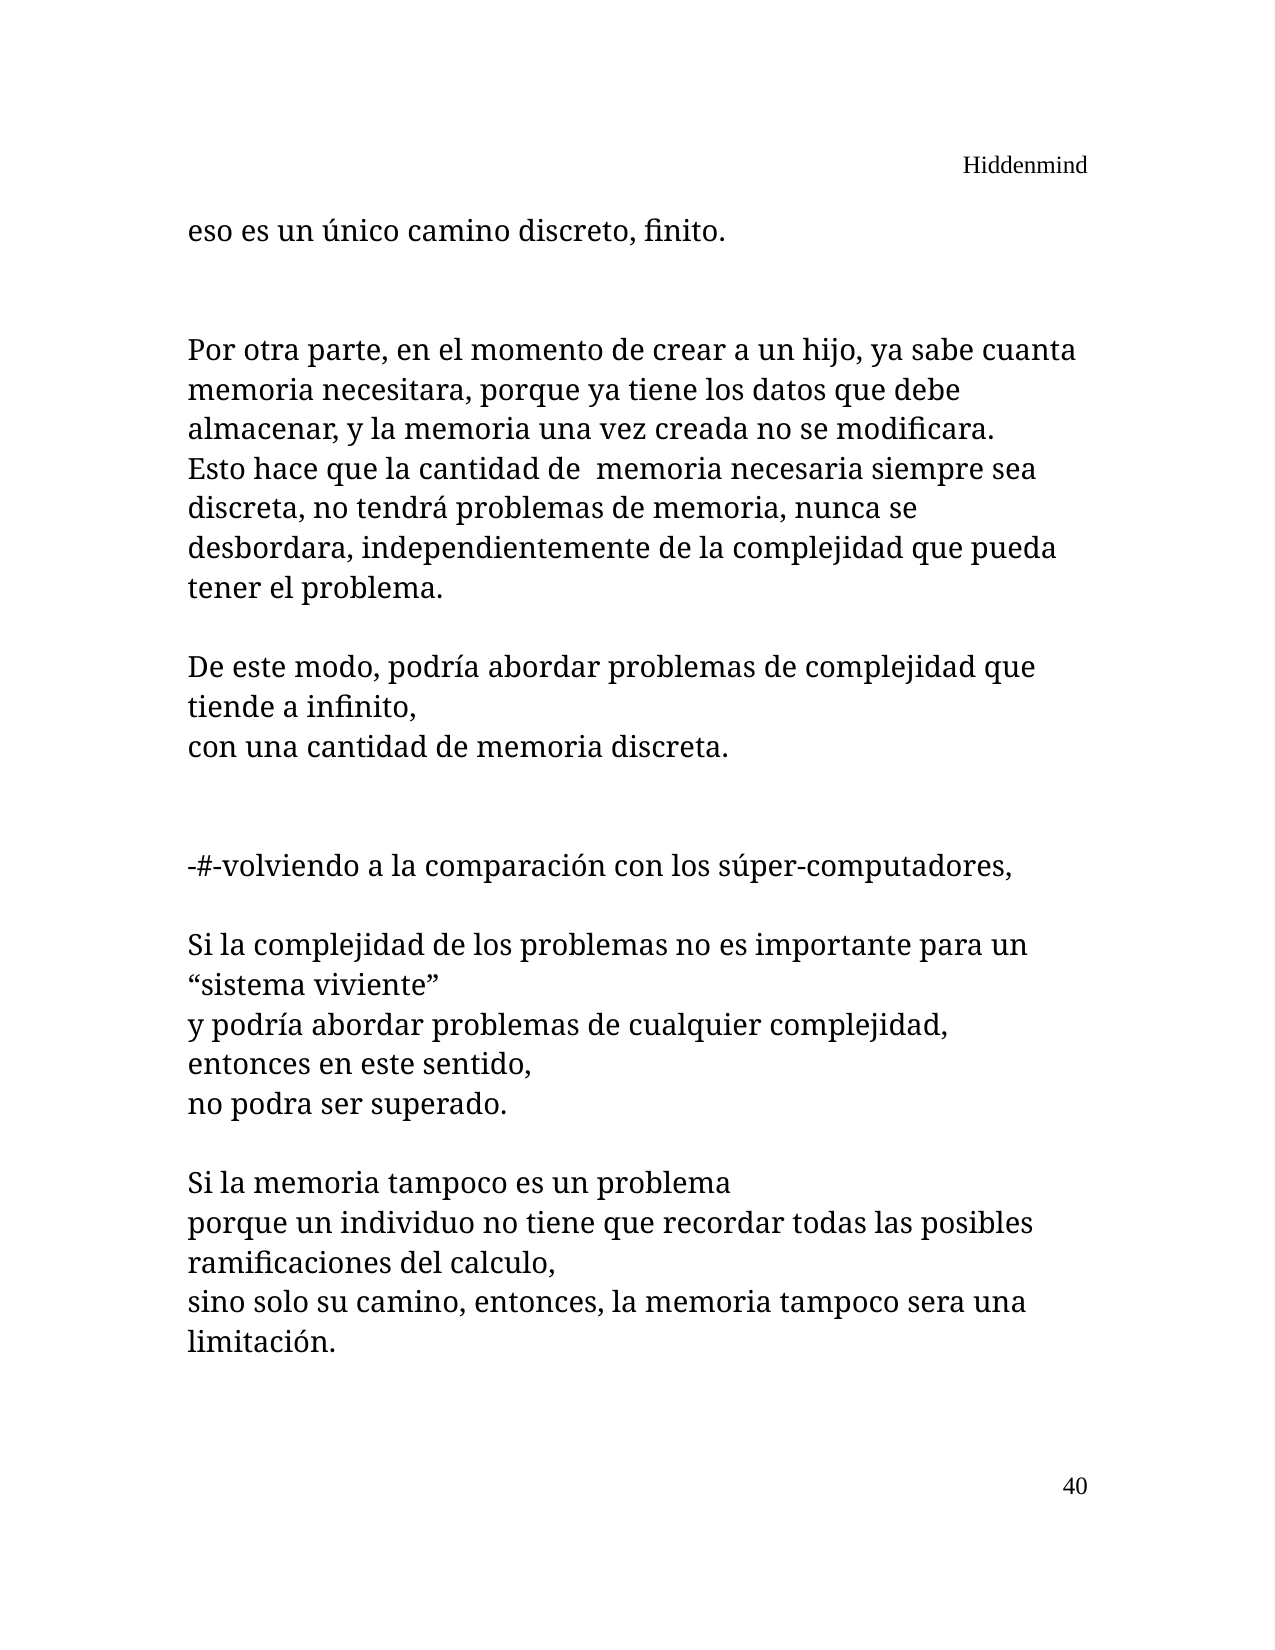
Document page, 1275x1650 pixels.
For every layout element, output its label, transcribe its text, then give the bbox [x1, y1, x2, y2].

text con una cantidad de memoria discreta. [187, 726, 1087, 766]
text no podra ser superado. [187, 1083, 1087, 1123]
text Esto hace que la cantidad de memoria necesaria siempre sea discreta, no tendrá problemas de memoria, nunca se desbordara, independientemente de la complejidad que pueda tener el problema. [187, 448, 1087, 607]
text De este modo, podría abordar problemas de complejidad que tiende a infinito, [187, 647, 1087, 726]
text -#-volviendo a la comparación con los súper-computadores, [187, 845, 1087, 885]
text y podría abordar problemas de cualquier complejidad, [187, 1004, 1087, 1043]
text Si la complejidad de los problemas no es importante para un “sistema viviente” [187, 924, 1087, 1004]
text Si la memoria tampoco es un problema [187, 1162, 1087, 1202]
text sino solo su camino, entonces, la memoria tampoco sera una limitación. [187, 1282, 1087, 1361]
text Por otra parte, en el momento de crear a un hijo, ya sabe cuanta memoria necesitara, porque ya tiene los datos que debe almacenar, y la memoria una vez creada no se modificara. [187, 329, 1087, 448]
text entonces en este sentido, [187, 1043, 1087, 1083]
text eso es un único camino discreto, finito. [187, 210, 1087, 250]
text porque un individuo no tiene que recordar todas las posibles ramificaciones del calculo, [187, 1202, 1087, 1282]
